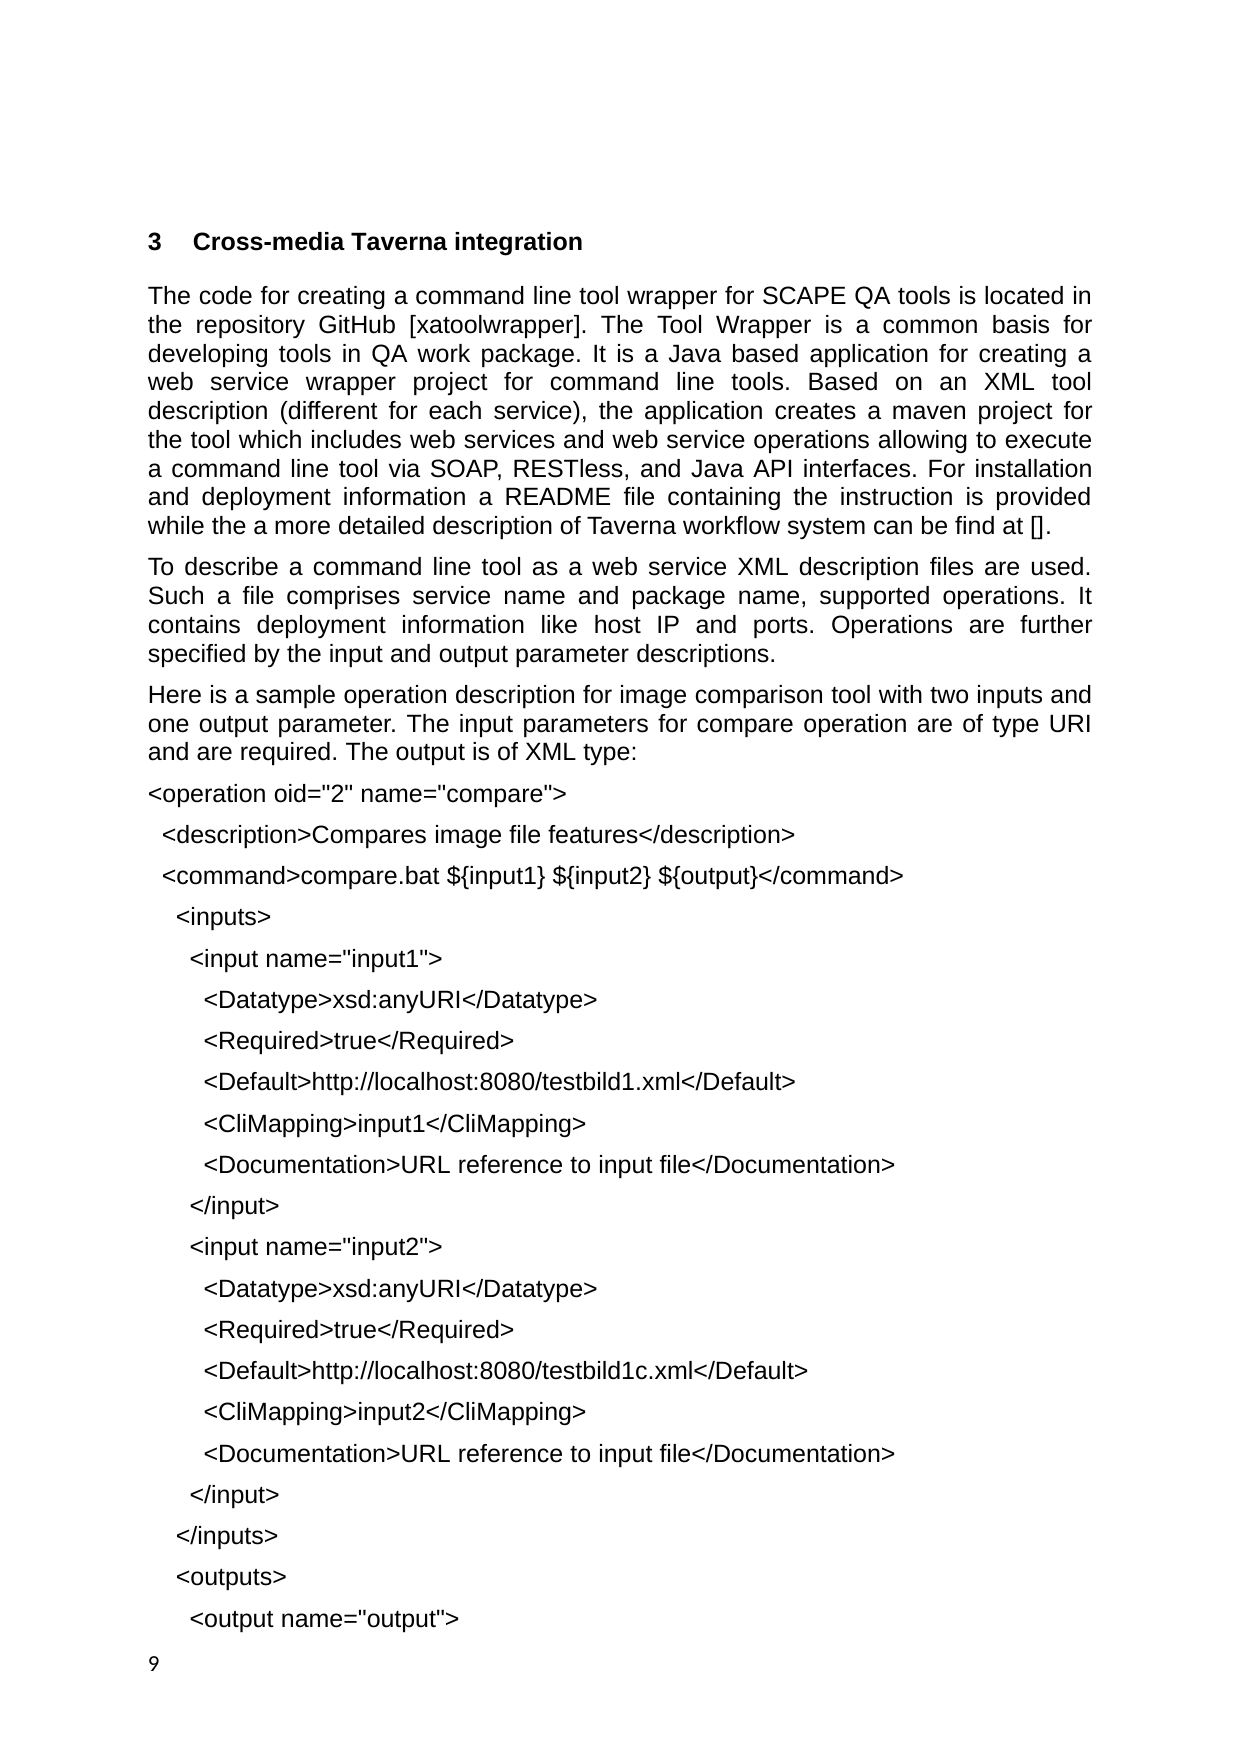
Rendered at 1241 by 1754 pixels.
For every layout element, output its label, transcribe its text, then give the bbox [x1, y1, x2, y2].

text </input> [148, 1191, 1092, 1220]
text <Documentation>URL reference to input file</Documentation> [148, 1150, 1092, 1178]
text <Datatype>xsd:anyURI</Datatype> [148, 1273, 1092, 1302]
text </inputs> [148, 1521, 1092, 1550]
text <input name="input1"> [148, 943, 1092, 972]
text To describe a command line tool as a web service XML description files are used. Such a file comprises service name and package name, supported operations. It contains deployment information like host IP and ports. Operations are further specified by the input and output parameter descriptions. [148, 552, 1092, 667]
text <Default>http://localhost:8080/testbild1.xml</Default> [148, 1067, 1092, 1096]
text <operation oid="2" name="compare"> [148, 778, 1092, 807]
text <CliMapping>input1</CliMapping> [148, 1108, 1092, 1137]
text <input name="input2"> [148, 1232, 1092, 1261]
subtitle Cross-media Taverna integration [148, 227, 1092, 256]
text <output name="output"> [148, 1603, 1092, 1632]
text <Default>http://localhost:8080/testbild1c.xml</Default> [148, 1356, 1092, 1385]
text <CliMapping>input2</CliMapping> [148, 1397, 1092, 1426]
text <inputs> [148, 902, 1092, 931]
text </input> [148, 1480, 1092, 1508]
text The code for creating a command line tool wrapper for SCAPE QA tools is located in the repository GitHub [xatoolwrapper]. The Tool Wrapper is a common basis for developing tools in QA work package. It is a Java based application for creating a web service wrapper project for command line tools. Based on an XML tool description (different for each service), the application creates a maven project for the tool which includes web services and web service operations allowing to execute a command line tool via SOAP, RESTless, and Java API interfaces. For installation and deployment information a README file containing the instruction is provided while the a more detailed description of Taverna workflow system can be find at []. [148, 281, 1092, 540]
text <outputs> [148, 1562, 1092, 1591]
text <Datatype>xsd:anyURI</Datatype> [148, 985, 1092, 1013]
text Here is a sample operation description for image comparison tool with two inputs and one output parameter. The input parameters for compare operation are of type URI and are required. The output is of XML type: [148, 680, 1092, 766]
text <description>Compares image file features</description> [148, 820, 1092, 848]
text <command>compare.bat ${input1} ${input2} ${output}</command> [148, 861, 1092, 890]
text <Required>true</Required> [148, 1315, 1092, 1343]
text <Required>true</Required> [148, 1026, 1092, 1055]
text <Documentation>URL reference to input file</Documentation> [148, 1438, 1092, 1467]
